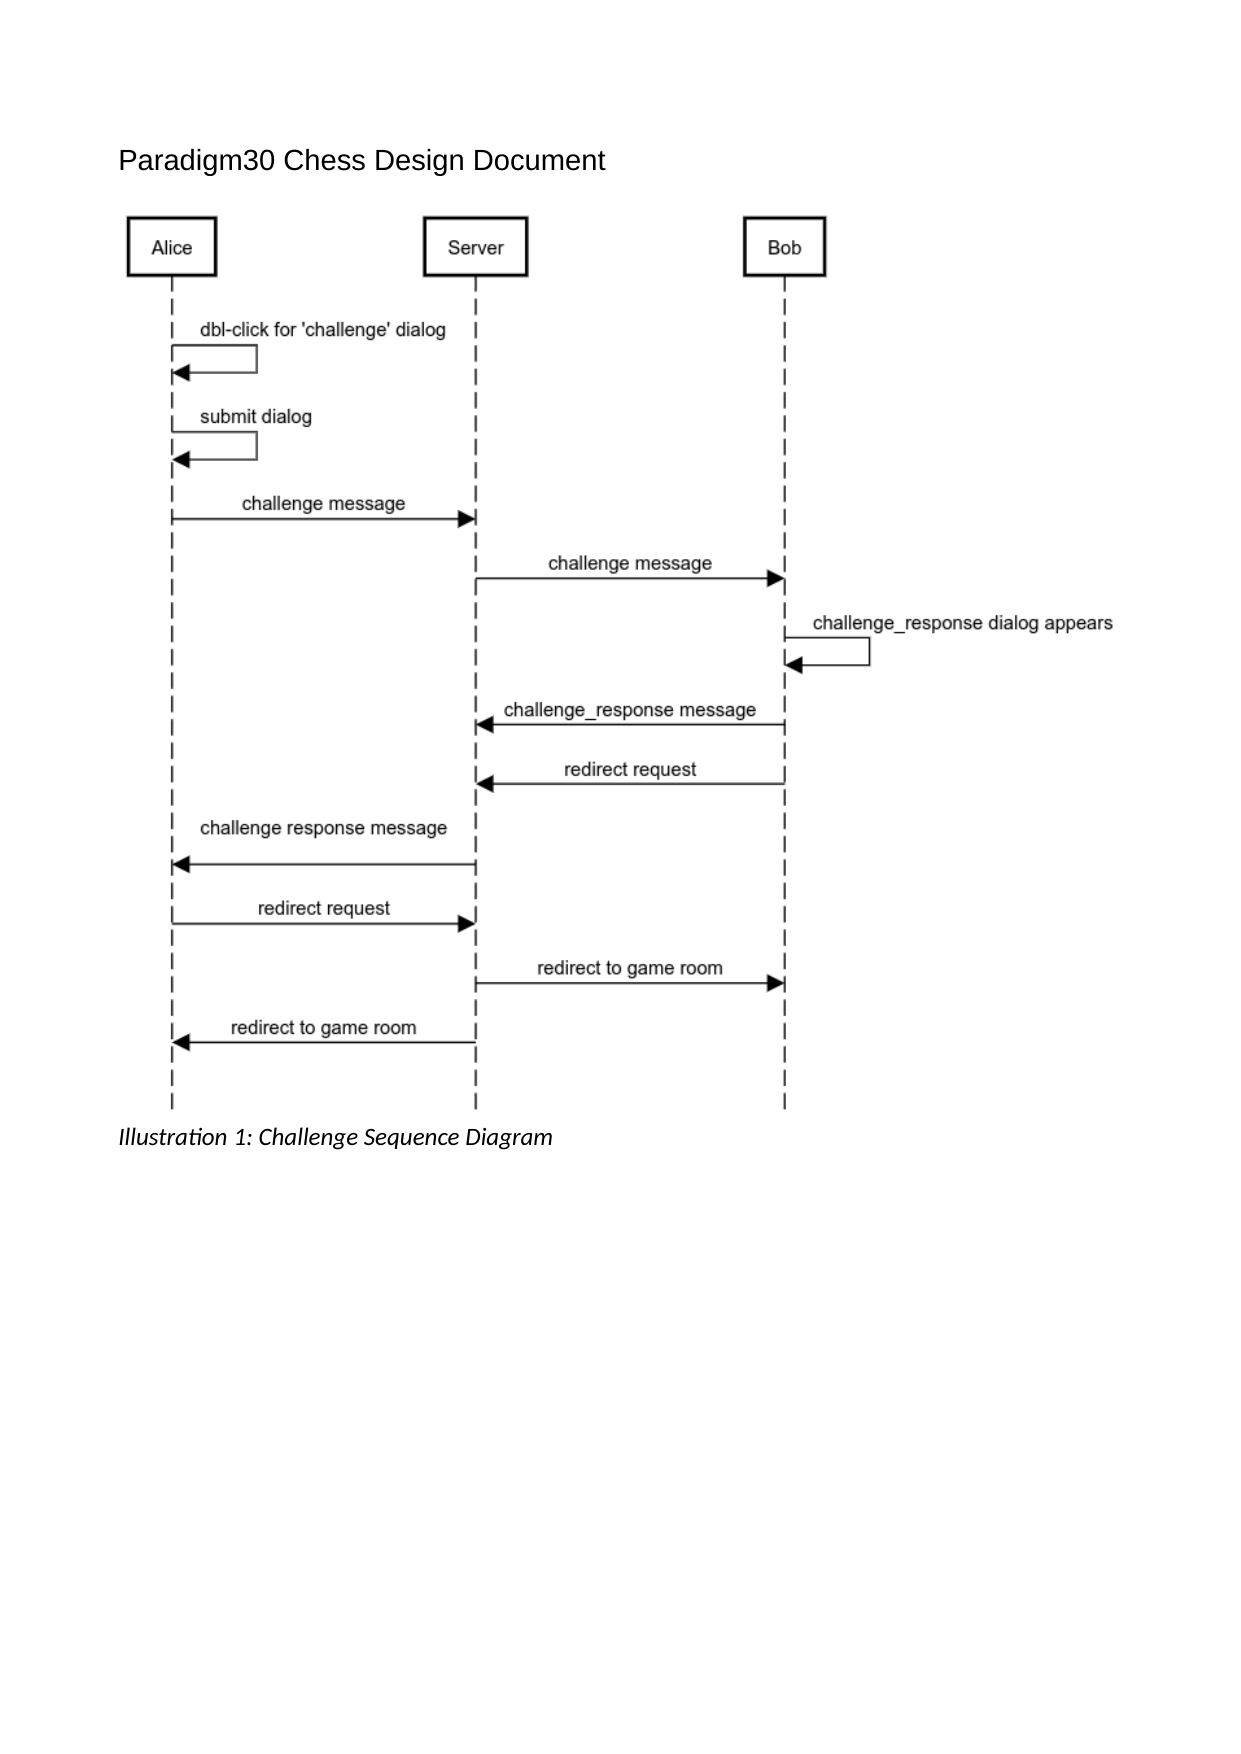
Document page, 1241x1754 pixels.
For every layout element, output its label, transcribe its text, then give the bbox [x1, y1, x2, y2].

text Illustration 1: Challenge Sequence Diagram [118, 1116, 1122, 1152]
picture [118, 204, 1123, 1116]
